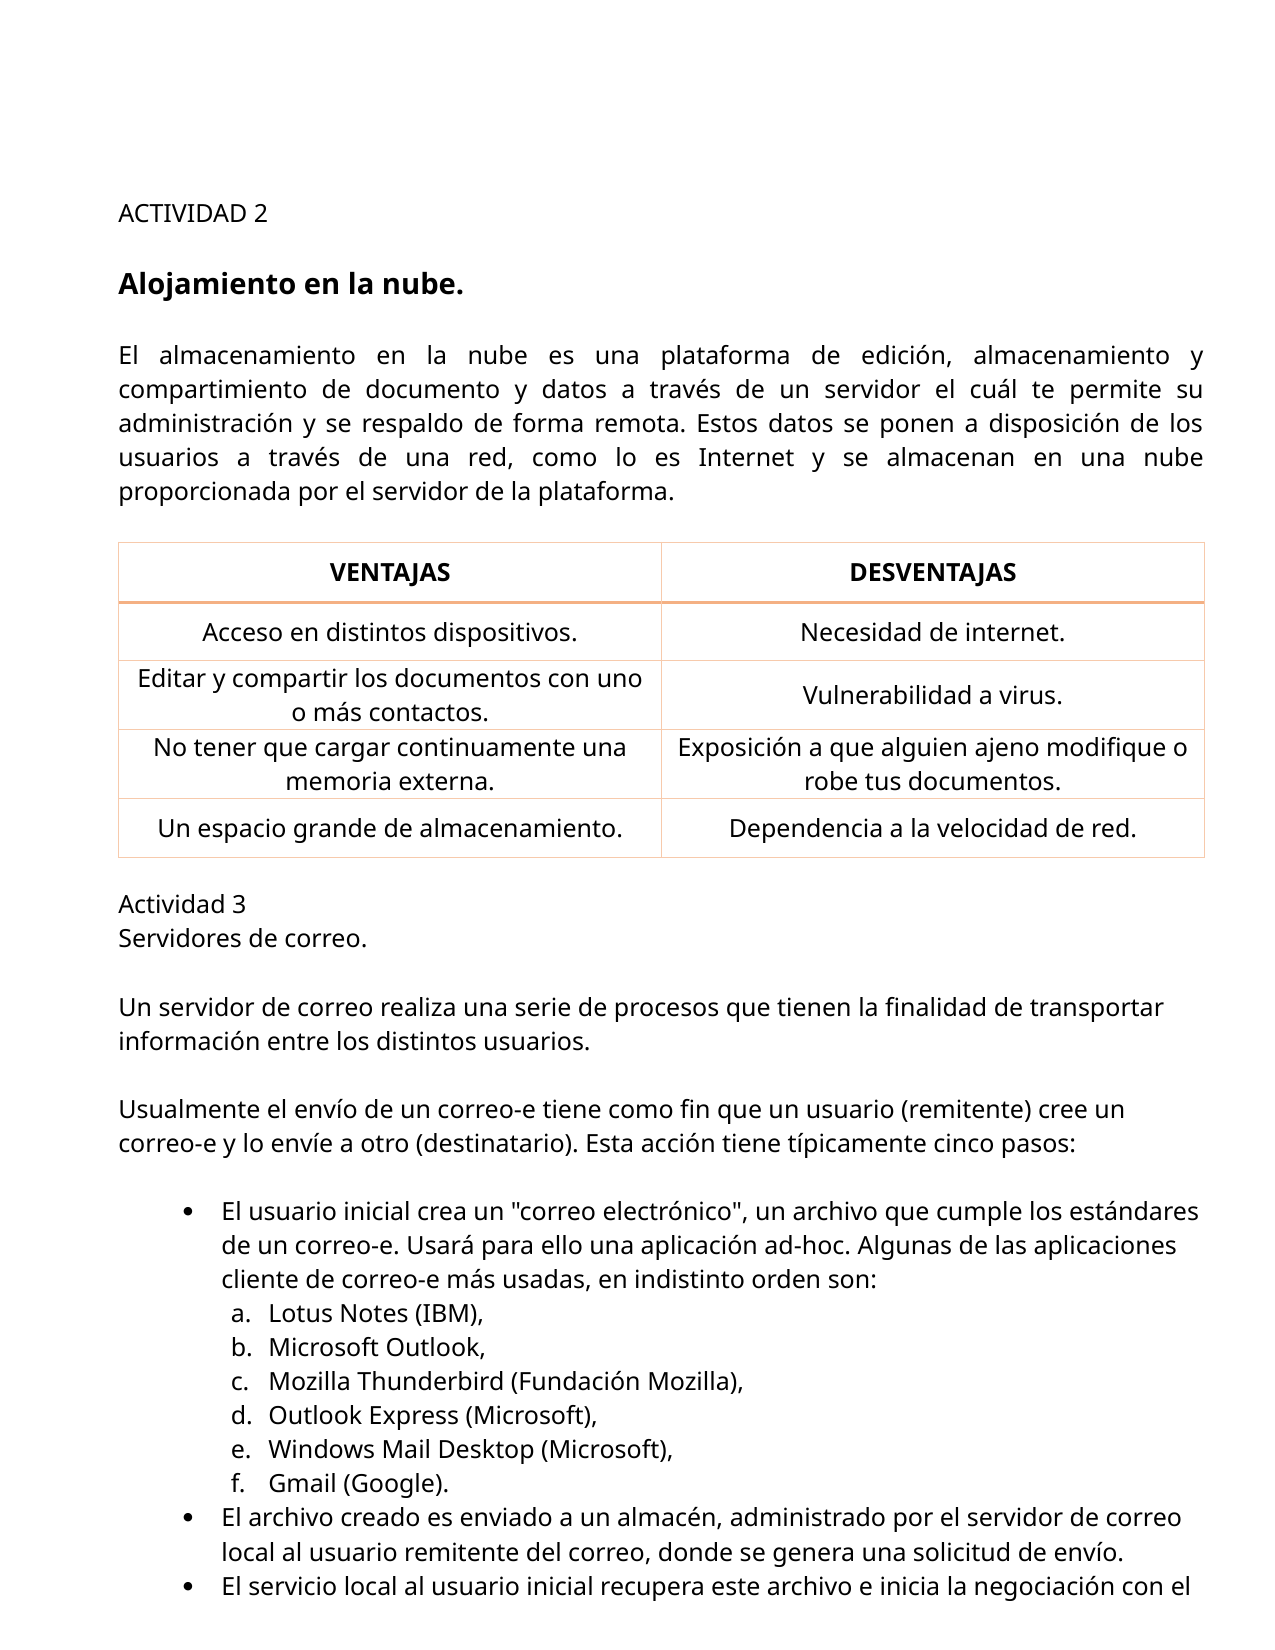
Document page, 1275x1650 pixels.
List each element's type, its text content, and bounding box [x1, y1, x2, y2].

text Actividad 3 [118, 887, 1205, 921]
list Windows Mail Desktop (Microsoft), [231, 1432, 1205, 1466]
text Servidores de correo. [118, 921, 1205, 955]
table_cell Dependencia a la velocidad de red. [662, 799, 1204, 857]
list Gmail (Google). [231, 1466, 1205, 1500]
table_cell Necesidad de internet. [662, 604, 1204, 660]
text El almacenamiento en la nube es una plataforma de edición, almacenamiento y compartimiento de documento y datos a través de un servidor el cuál te permite su administración y se respaldo de forma remota. Estos datos se ponen a disposición de los usuarios a través de una red, como lo es Internet y se almacenan en una nube proporcionada por el servidor de la plataforma. [118, 337, 1205, 508]
table_header VENTAJAS [119, 543, 661, 601]
table_cell Editar y compartir los documentos con uno o más contactos. [119, 661, 661, 729]
table_cell Vulnerabilidad a virus. [662, 661, 1204, 729]
list Outlook Express (Microsoft), [231, 1398, 1205, 1432]
list El servicio local al usuario inicial recupera este archivo e inicia la negociación con el [184, 1568, 1205, 1602]
text Alojamiento en la nube. [118, 263, 1205, 303]
text Un servidor de correo realiza una serie de procesos que tienen la finalidad de transportar información entre los distintos usuarios. [118, 989, 1205, 1057]
table_cell Exposición a que alguien ajeno modifique o robe tus documentos. [662, 730, 1204, 798]
text ACTIVIDAD 2 [118, 195, 1205, 229]
table_header DESVENTAJAS [662, 543, 1204, 601]
list Lotus Notes (IBM), [231, 1296, 1205, 1330]
table_cell Acceso en distintos dispositivos. [119, 604, 661, 660]
table_cell No tener que cargar continuamente una memoria externa. [119, 730, 661, 798]
list Microsoft Outlook, [231, 1330, 1205, 1364]
text Usualmente el envío de un correo-e tiene como fin que un usuario (remitente) cree un correo-e y lo envíe a otro (destinatario). Esta acción tiene típicamente cinco pasos: [118, 1091, 1205, 1159]
list El archivo creado es enviado a un almacén, administrado por el servidor de correo local al usuario remitente del correo, donde se genera una solicitud de envío. [184, 1500, 1205, 1568]
list El usuario inicial crea un "correo electrónico", un archivo que cumple los estándares de un correo-e. Usará para ello una aplicación ad-hoc. Algunas de las aplicaciones cliente de correo-e más usadas, en indistinto orden son: [184, 1193, 1205, 1296]
table_cell Un espacio grande de almacenamiento. [119, 799, 661, 857]
list Mozilla Thunderbird (Fundación Mozilla), [231, 1364, 1205, 1398]
